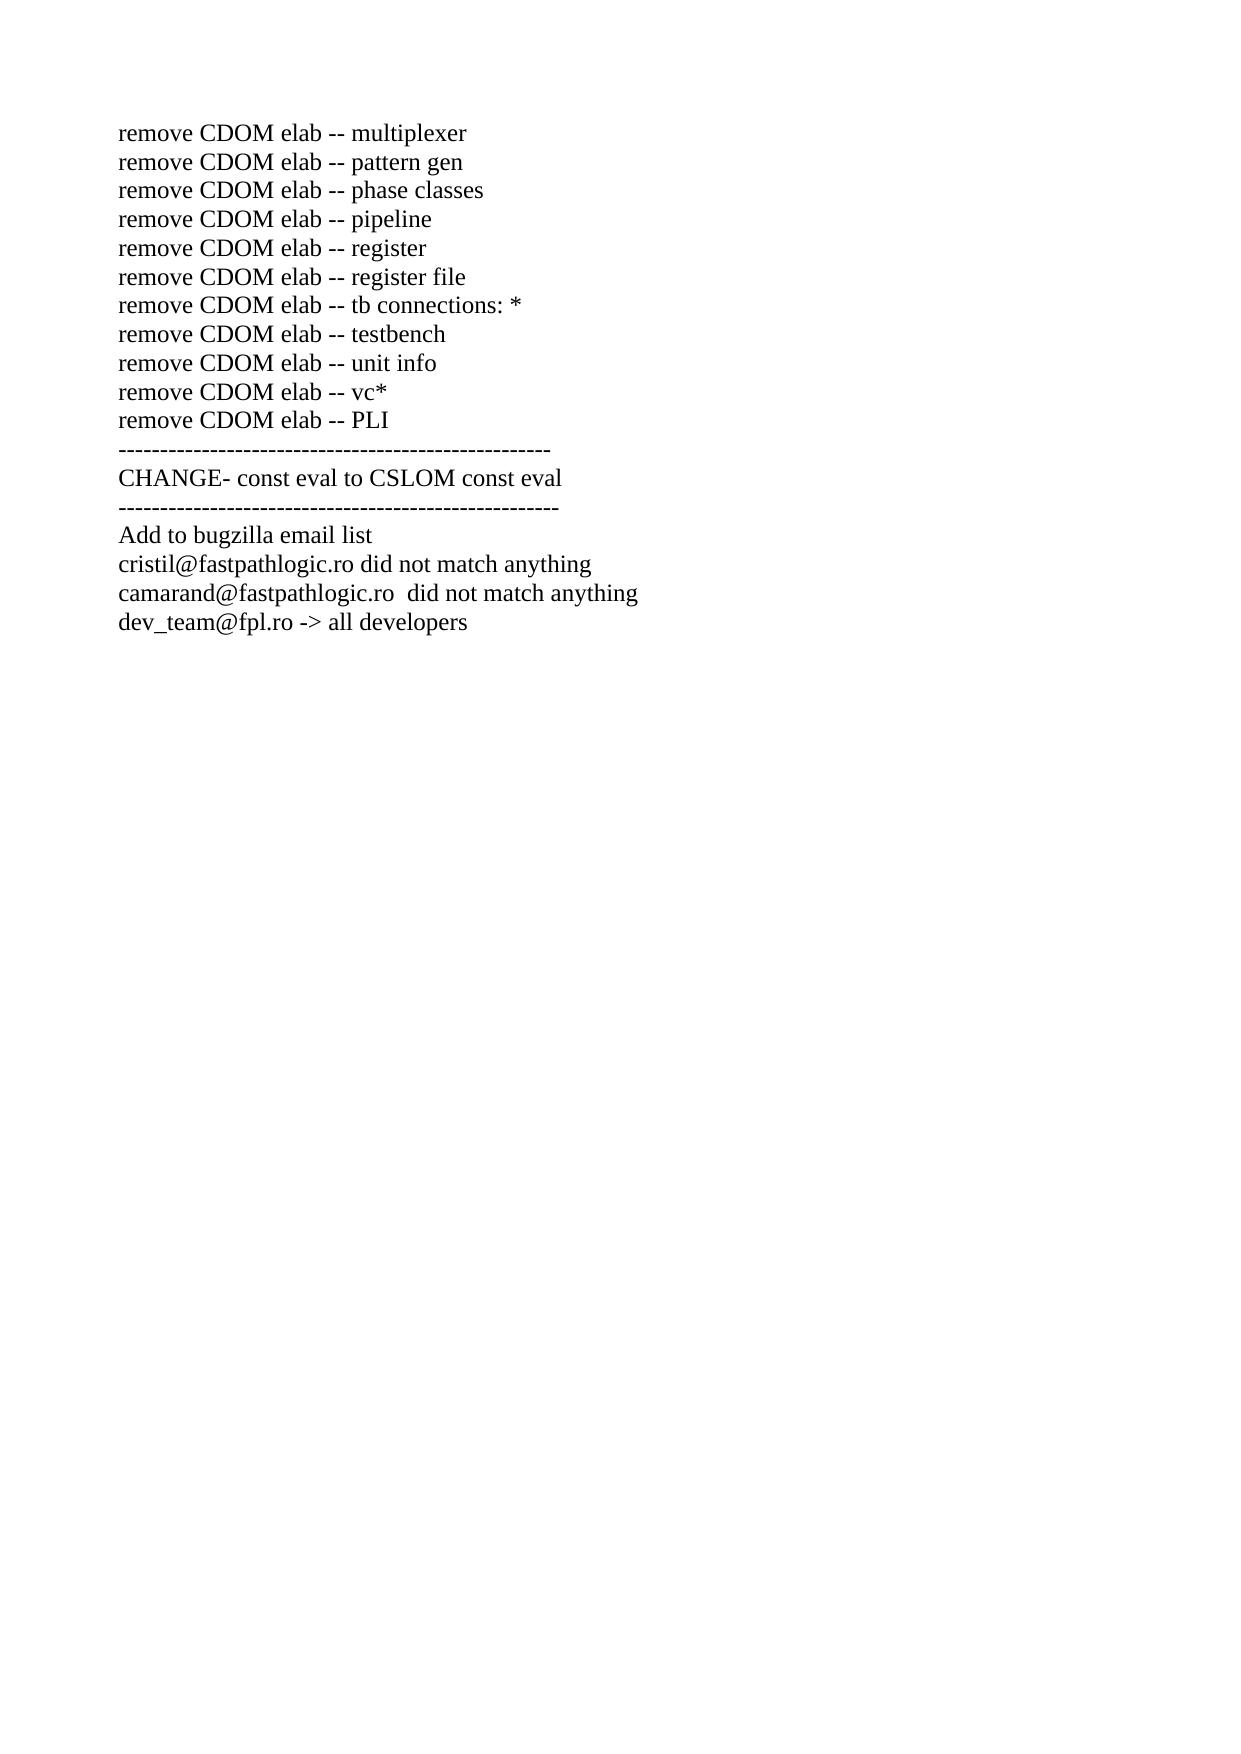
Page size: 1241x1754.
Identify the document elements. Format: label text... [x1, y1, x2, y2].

text remove CDOM elab -- register [118, 233, 1122, 262]
text remove CDOM elab -- pattern gen [118, 147, 1122, 176]
text camarand@fastpathlogic.ro did not match anything [118, 578, 1122, 607]
text remove CDOM elab -- vc* [118, 377, 1122, 406]
text Add to bugzilla email list [118, 521, 1122, 549]
text remove CDOM elab -- PLI [118, 406, 1122, 434]
text remove CDOM elab -- register file [118, 262, 1122, 291]
text remove CDOM elab -- multiplexer [118, 118, 1122, 147]
text cristil@fastpathlogic.ro did not match anything [118, 549, 1122, 578]
text CHANGE- const eval to CSLOM const eval [118, 463, 1122, 492]
text remove CDOM elab -- unit info [118, 348, 1122, 377]
text ---------------------------------------------------- [118, 434, 1122, 463]
text dev_team@fpl.ro -> all developers [118, 607, 1122, 636]
text remove CDOM elab -- phase classes [118, 176, 1122, 204]
text remove CDOM elab -- testbench [118, 319, 1122, 348]
text remove CDOM elab -- pipeline [118, 204, 1122, 233]
text ----------------------------------------------------- [118, 492, 1122, 521]
text remove CDOM elab -- tb connections: * [118, 291, 1122, 319]
